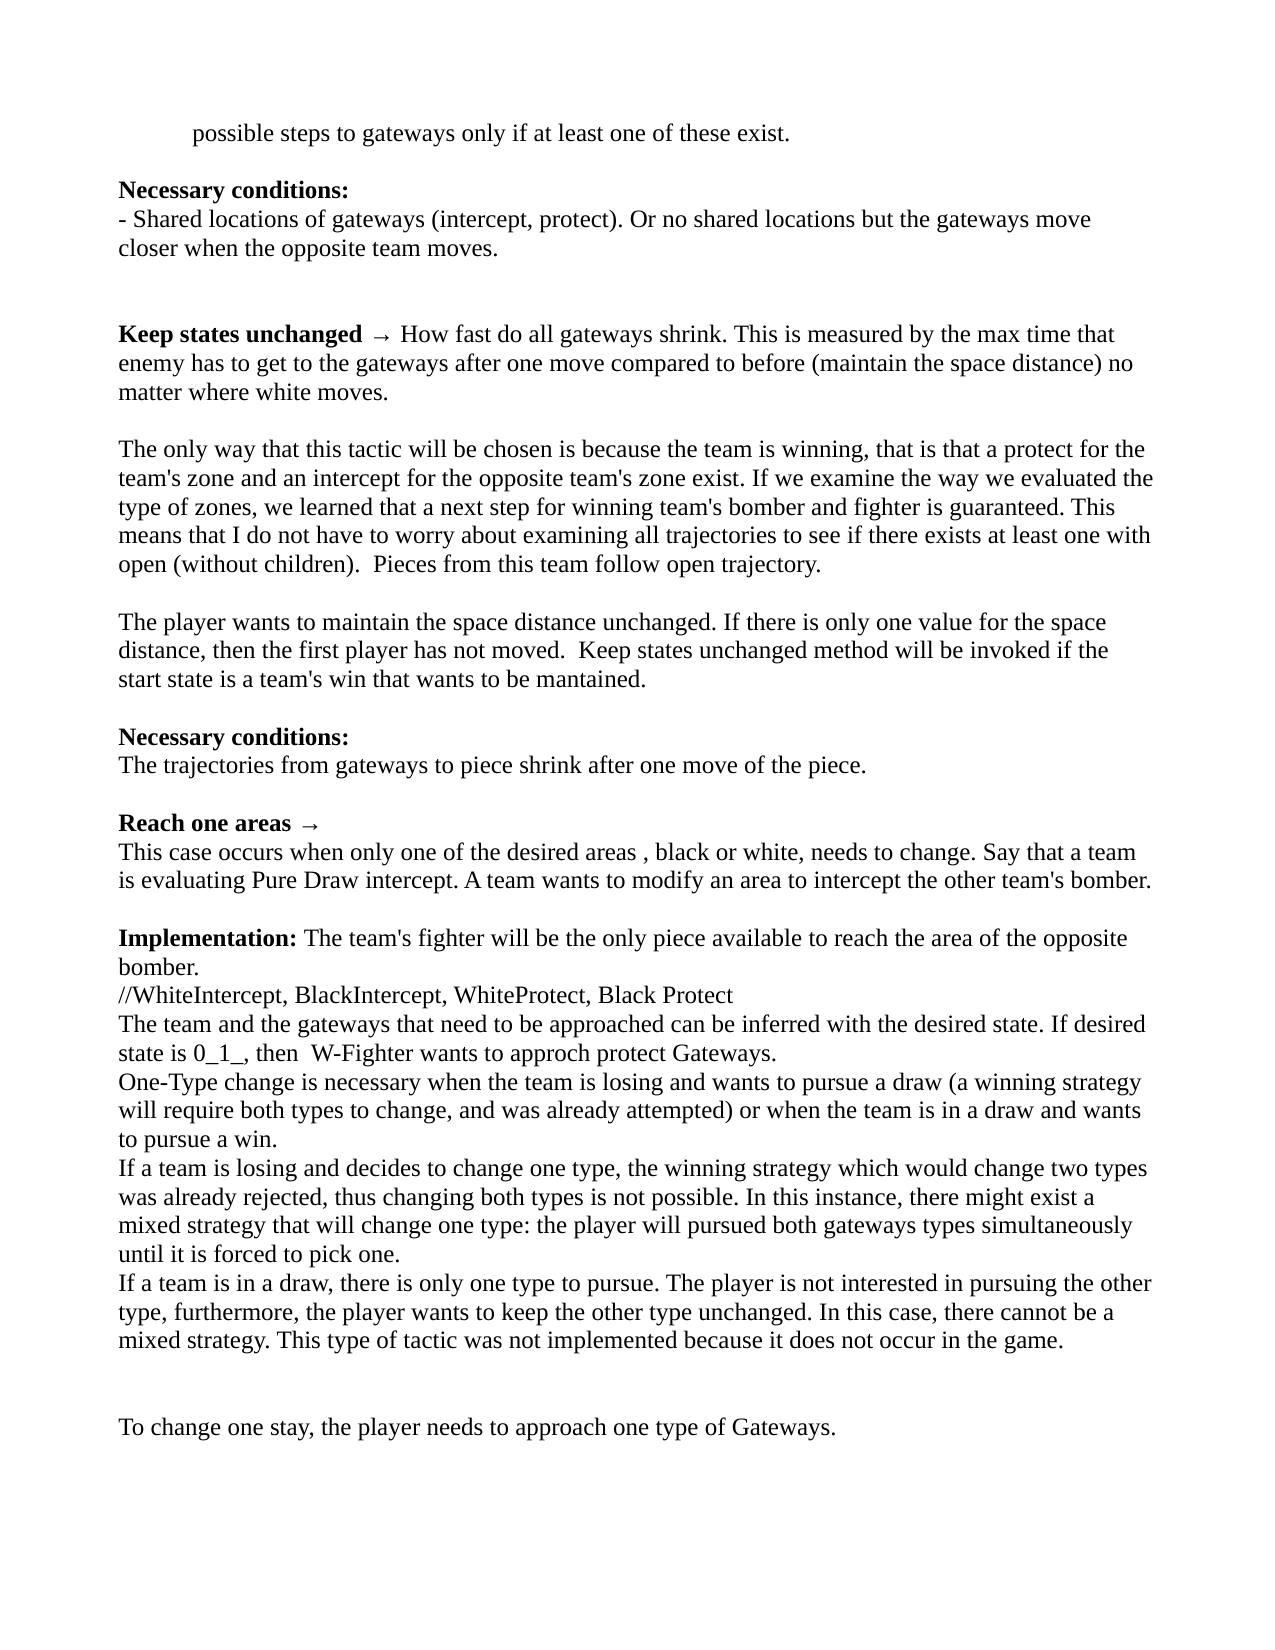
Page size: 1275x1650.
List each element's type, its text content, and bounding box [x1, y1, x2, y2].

text This case occurs when only one of the desired areas , black or white, needs to change. Say that a team is evaluating Pure Draw intercept. A team wants to modify an area to intercept the other team's bomber. [118, 837, 1157, 894]
text The only way that this tactic will be chosen is because the team is winning, that is that a protect for the team's zone and an intercept for the opposite team's zone exist. If we examine the way we evaluated the type of zones, we learned that a next step for winning team's bomber and fighter is guaranteed. This means that I do not have to worry about examining all trajectories to see if there exists at least one with open (without children). Pieces from this team follow open trajectory. [118, 434, 1157, 578]
text The team and the gateways that need to be approached can be inferred with the desired state. If desired state is 0_1_, then W-Fighter wants to approch protect Gateways. [118, 1009, 1157, 1067]
text If a team is in a draw, there is only one type to pursue. The player is not interested in pursuing the other type, furthermore, the player wants to keep the other type unchanged. In this case, there cannot be a mixed strategy. This type of tactic was not implemented because it does not occur in the game. [118, 1268, 1157, 1354]
text To change one stay, the player needs to approach one type of Gateways. [118, 1412, 1157, 1441]
text Necessary conditions: [118, 722, 1157, 751]
text - Shared locations of gateways (intercept, protect). Or no shared locations but the gateways move closer when the opposite team moves. [118, 204, 1157, 262]
text Implementation: The team's fighter will be the only piece available to reach the area of the opposite bomber. [118, 923, 1157, 981]
text One-Type change is necessary when the team is losing and wants to pursue a draw (a winning strategy will require both types to change, and was already attempted) or when the team is in a draw and wants to pursue a win. [118, 1067, 1157, 1153]
text The player wants to maintain the space distance unchanged. If there is only one value for the space distance, then the first player has not moved. Keep states unchanged method will be invoked if the start state is a team's win that wants to be mantained. [118, 607, 1157, 693]
text Necessary conditions: [118, 176, 1157, 204]
text Keep states unchanged → How fast do all gateways shrink. This is measured by the max time that enemy has to get to the gateways after one move compared to before (maintain the space distance) no matter where white moves. [118, 319, 1157, 406]
text The trajectories from gateways to piece shrink after one move of the piece. [118, 751, 1157, 779]
text possible steps to gateways only if at least one of these exist. [118, 118, 1157, 147]
text Reach one areas → [118, 808, 1157, 837]
text If a team is losing and decides to change one type, the winning strategy which would change two types was already rejected, thus changing both types is not possible. In this instance, there might exist a mixed strategy that will change one type: the player will pursued both gateways types simultaneously until it is forced to pick one. [118, 1153, 1157, 1268]
text //WhiteIntercept, BlackIntercept, WhiteProtect, Black Protect [118, 981, 1157, 1009]
